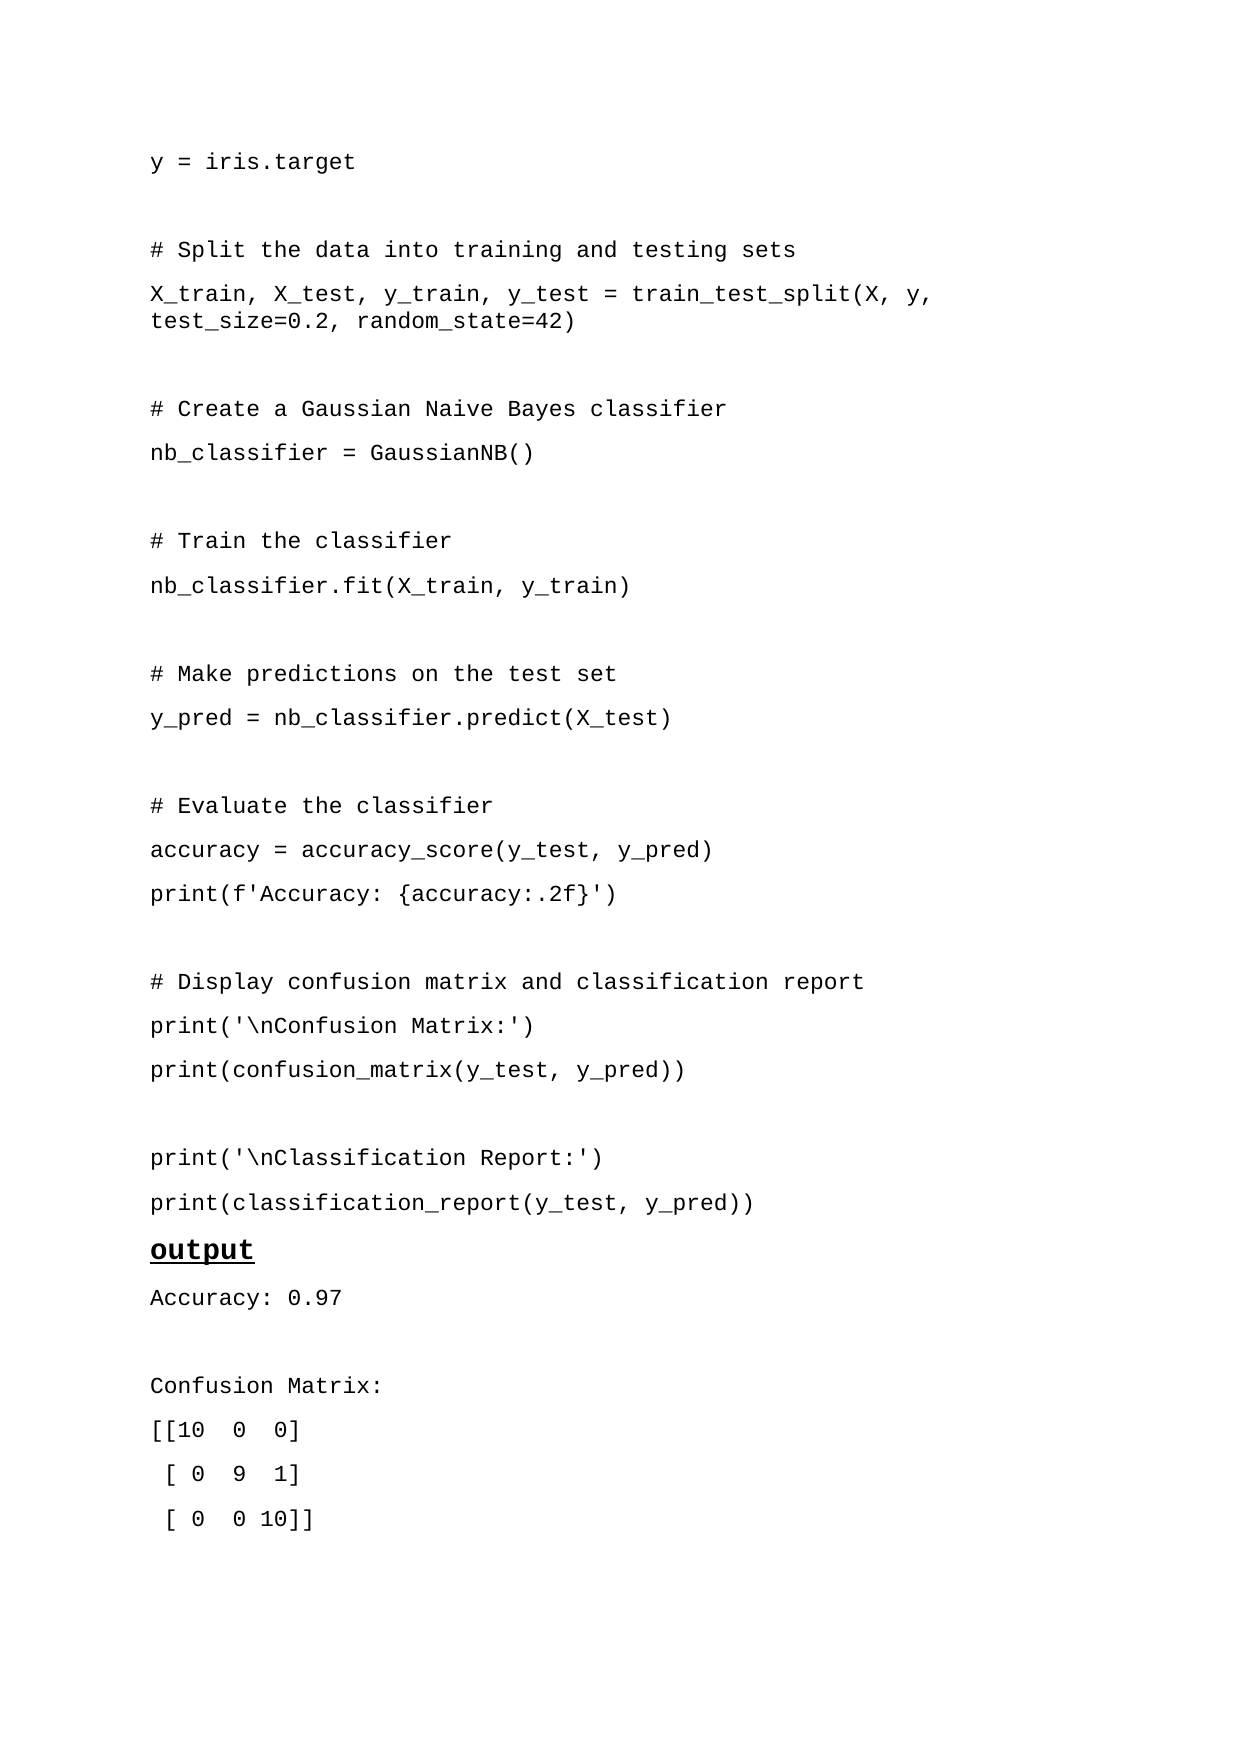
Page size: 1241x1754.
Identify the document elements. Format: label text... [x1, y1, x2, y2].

text [ 0 0 10]] [150, 1507, 1090, 1533]
text accuracy = accuracy_score(y_test, y_pred) [150, 838, 1090, 864]
text # Display confusion matrix and classification report [150, 971, 1090, 996]
text # Make predictions on the test set [150, 662, 1090, 688]
text Accuracy: 0.97 [150, 1287, 1090, 1312]
text y_pred = nb_classifier.predict(X_test) [150, 706, 1090, 732]
text [[10 0 0] [150, 1419, 1090, 1445]
text [ 0 9 1] [150, 1463, 1090, 1489]
text print('\nConfusion Matrix:') [150, 1014, 1090, 1041]
text print('\nClassification Report:') [150, 1147, 1090, 1173]
text output [150, 1235, 1090, 1268]
text # Split the data into training and testing sets [150, 238, 1090, 264]
text # Evaluate the classifier [150, 794, 1090, 820]
text y = iris.target [150, 150, 1090, 176]
text nb_classifier = GaussianNB() [150, 442, 1090, 468]
text # Create a Gaussian Naive Bayes classifier [150, 398, 1090, 424]
text print(f'Accuracy: {accuracy:.2f}') [150, 882, 1090, 908]
text print(confusion_matrix(y_test, y_pred)) [150, 1059, 1090, 1084]
text # Train the classifier [150, 530, 1090, 556]
text print(classification_report(y_test, y_pred)) [150, 1191, 1090, 1217]
text X_train, X_test, y_train, y_test = train_test_split(X, y, test_size=0.2, random_state=42) [150, 282, 1090, 336]
text Confusion Matrix: [150, 1375, 1090, 1401]
text nb_classifier.fit(X_train, y_train) [150, 574, 1090, 600]
